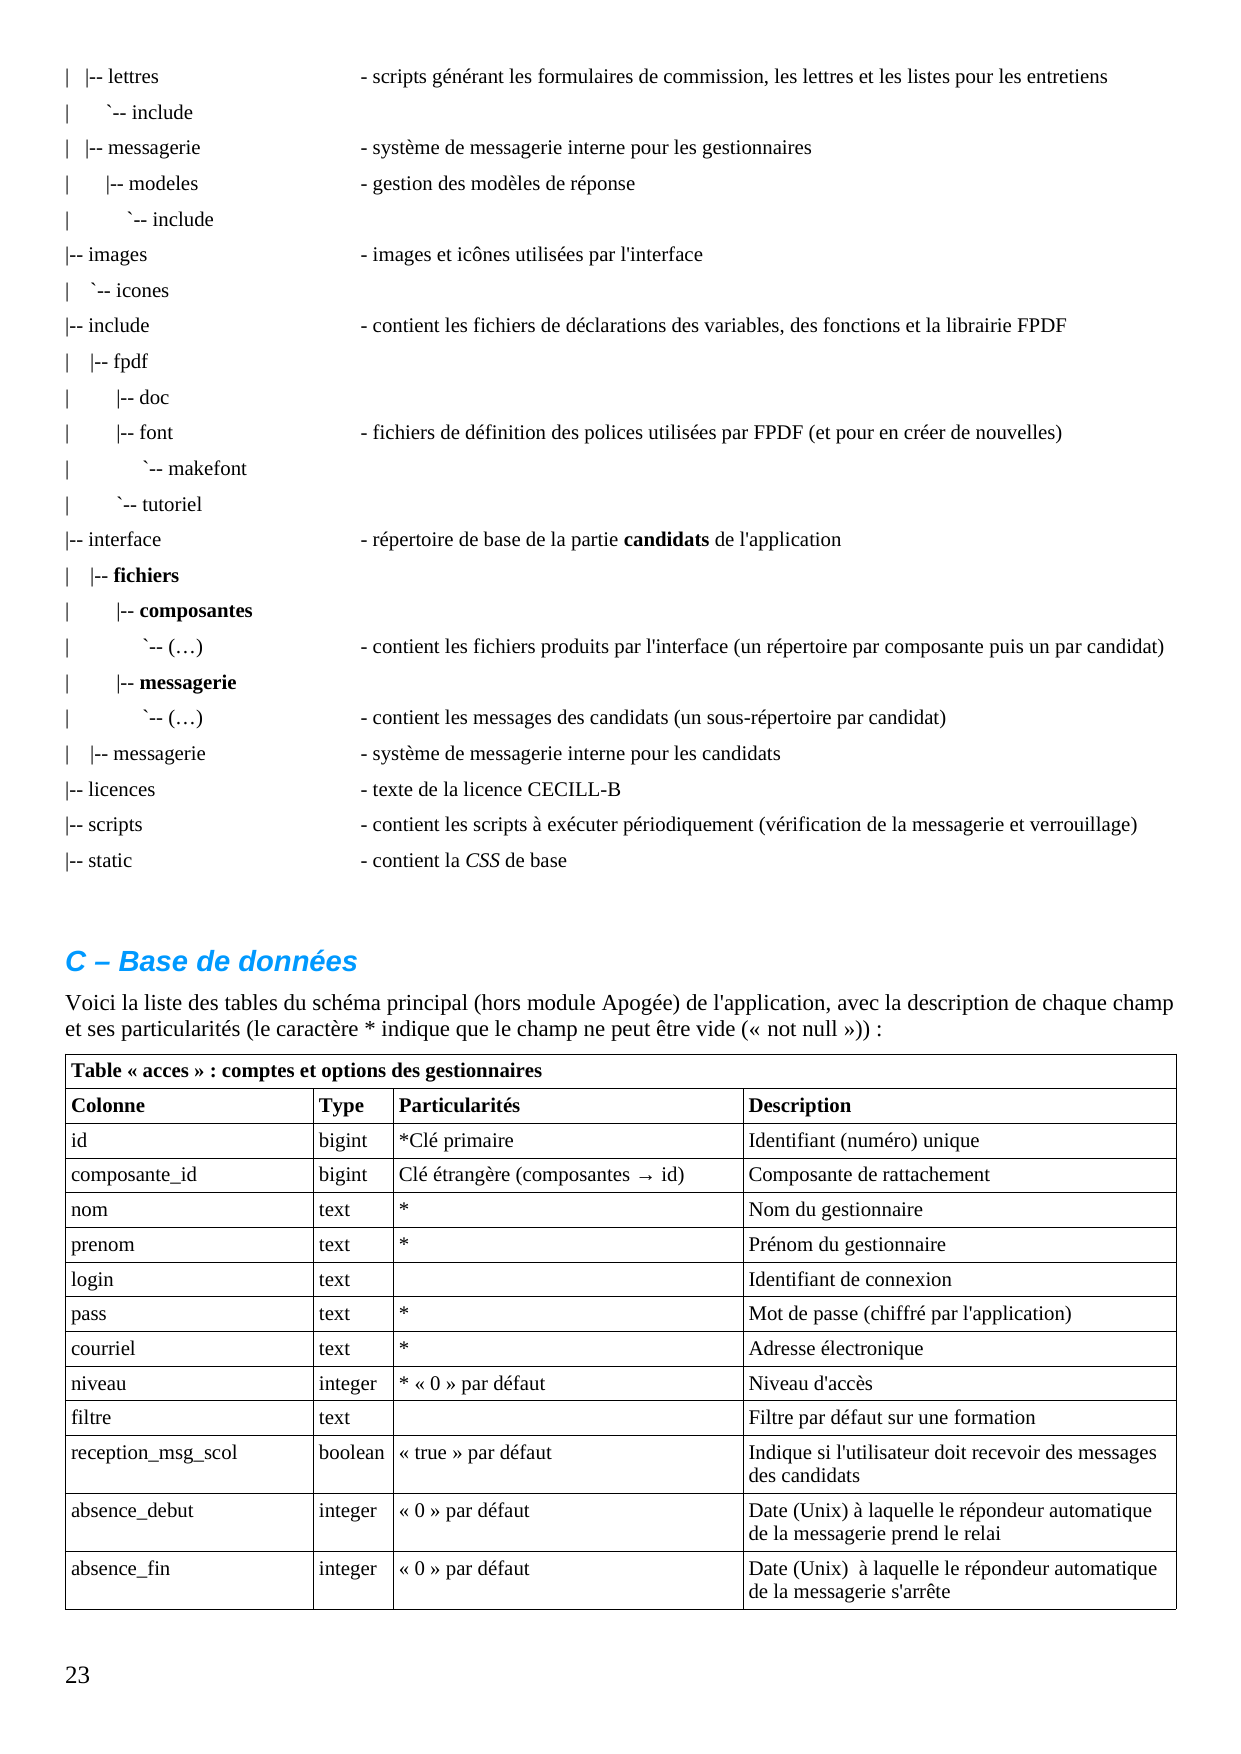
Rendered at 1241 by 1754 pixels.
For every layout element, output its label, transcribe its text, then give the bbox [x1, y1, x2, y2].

table_cell text [314, 1332, 393, 1366]
text | |-- messagerie - système de messagerie interne pour les gestionnaires [65, 136, 1175, 159]
table_cell Niveau d'accès [744, 1367, 1176, 1400]
table_header Table « acces » : comptes et options des gestionnaires [66, 1055, 1176, 1088]
text | `-- include [65, 207, 1175, 231]
table_cell Description [744, 1089, 1176, 1123]
table_cell Filtre par défaut sur une formation [744, 1401, 1176, 1435]
table_cell boolean [314, 1436, 393, 1493]
table_cell filtre [66, 1401, 313, 1435]
table_cell prenom [66, 1228, 313, 1262]
text | |-- lettres - scripts générant les formulaires de commission, les lettres et les listes pour les entretiens [65, 65, 1175, 88]
table_cell * [394, 1193, 743, 1227]
text | `-- (…) - contient les messages des candidats (un sous-répertoire par candidat) [65, 706, 1175, 729]
table_cell « 0 » par défaut [394, 1494, 743, 1551]
text | |-- messagerie [65, 671, 1175, 694]
text | |-- fichiers [65, 564, 1175, 587]
text | |-- messagerie - système de messagerie interne pour les candidats [65, 742, 1175, 765]
text |-- interface - répertoire de base de la partie candidats de l'application [65, 528, 1175, 551]
table_cell * [394, 1228, 743, 1262]
table_cell Indique si l'utilisateur doit recevoir des messages des candidats [744, 1436, 1176, 1493]
table_cell pass [66, 1297, 313, 1331]
table_cell Date (Unix) à laquelle le répondeur automatique de la messagerie s'arrête [744, 1552, 1176, 1608]
table_cell Particularités [394, 1089, 743, 1123]
table_cell bigint [314, 1124, 393, 1157]
text |-- scripts - contient les scripts à exécuter périodiquement (vérification de la messagerie et verrouillage) [65, 813, 1175, 836]
text | `-- icones [65, 279, 1175, 302]
table_cell composante_id [66, 1159, 313, 1192]
text | |-- font - fichiers de définition des polices utilisées par FPDF (et pour en créer de nouvelles) [65, 421, 1175, 444]
text |-- images - images et icônes utilisées par l'interface [65, 243, 1175, 266]
table_cell text [314, 1297, 393, 1331]
table_cell integer [314, 1494, 393, 1551]
table_cell nom [66, 1193, 313, 1227]
table_cell [394, 1401, 743, 1435]
table_cell *Clé primaire [394, 1124, 743, 1157]
table_cell [394, 1263, 743, 1296]
table_cell Prénom du gestionnaire [744, 1228, 1176, 1262]
table_cell * [394, 1297, 743, 1331]
table_cell Type [314, 1089, 393, 1123]
table_cell Composante de rattachement [744, 1159, 1176, 1192]
table_cell id [66, 1124, 313, 1157]
table_cell Identifiant de connexion [744, 1263, 1176, 1296]
table_cell * « 0 » par défaut [394, 1367, 743, 1400]
table_cell text [314, 1193, 393, 1227]
text | |-- modeles - gestion des modèles de réponse [65, 172, 1175, 195]
table_cell text [314, 1263, 393, 1296]
text | |-- composantes [65, 599, 1175, 622]
table_cell courriel [66, 1332, 313, 1366]
text |-- licences - texte de la licence CECILL-B [65, 777, 1175, 801]
table_cell Date (Unix) à laquelle le répondeur automatique de la messagerie prend le relai [744, 1494, 1176, 1551]
table_cell absence_fin [66, 1552, 313, 1608]
table_cell text [314, 1228, 393, 1262]
table_cell « 0 » par défaut [394, 1552, 743, 1608]
text | `-- (…) - contient les fichiers produits par l'interface (un répertoire par composante puis un par candidat) [65, 635, 1175, 658]
text | `-- tutoriel [65, 492, 1175, 516]
table_cell absence_debut [66, 1494, 313, 1551]
table_cell reception_msg_scol [66, 1436, 313, 1493]
table_cell integer [314, 1367, 393, 1400]
text | `-- makefont [65, 457, 1175, 480]
table_cell niveau [66, 1367, 313, 1400]
table_cell Identifiant (numéro) unique [744, 1124, 1176, 1157]
table_cell text [314, 1401, 393, 1435]
table_cell Nom du gestionnaire [744, 1193, 1176, 1227]
text |-- include - contient les fichiers de déclarations des variables, des fonctions et la librairie FPDF [65, 314, 1175, 337]
table_cell integer [314, 1552, 393, 1608]
table_cell Colonne [66, 1089, 313, 1123]
text Voici la liste des tables du schéma principal (hors module Apogée) de l'application, avec la description de chaque champ et ses particularités (le caractère * indique que le champ ne peut être vide (« not null »)) : [65, 990, 1175, 1041]
table_cell * [394, 1332, 743, 1366]
table_cell Adresse électronique [744, 1332, 1176, 1366]
text | |-- doc [65, 386, 1175, 409]
table_cell bigint [314, 1159, 393, 1192]
table_cell « true » par défaut [394, 1436, 743, 1493]
table_cell Mot de passe (chiffré par l'application) [744, 1297, 1176, 1331]
subtitle C – Base de données [65, 945, 1175, 978]
text |-- static - contient la CSS de base [65, 849, 1175, 872]
table_cell login [66, 1263, 313, 1296]
text | `-- include [65, 101, 1175, 124]
text | |-- fpdf [65, 350, 1175, 373]
table_cell Clé étrangère (composantes → id) [394, 1159, 743, 1192]
